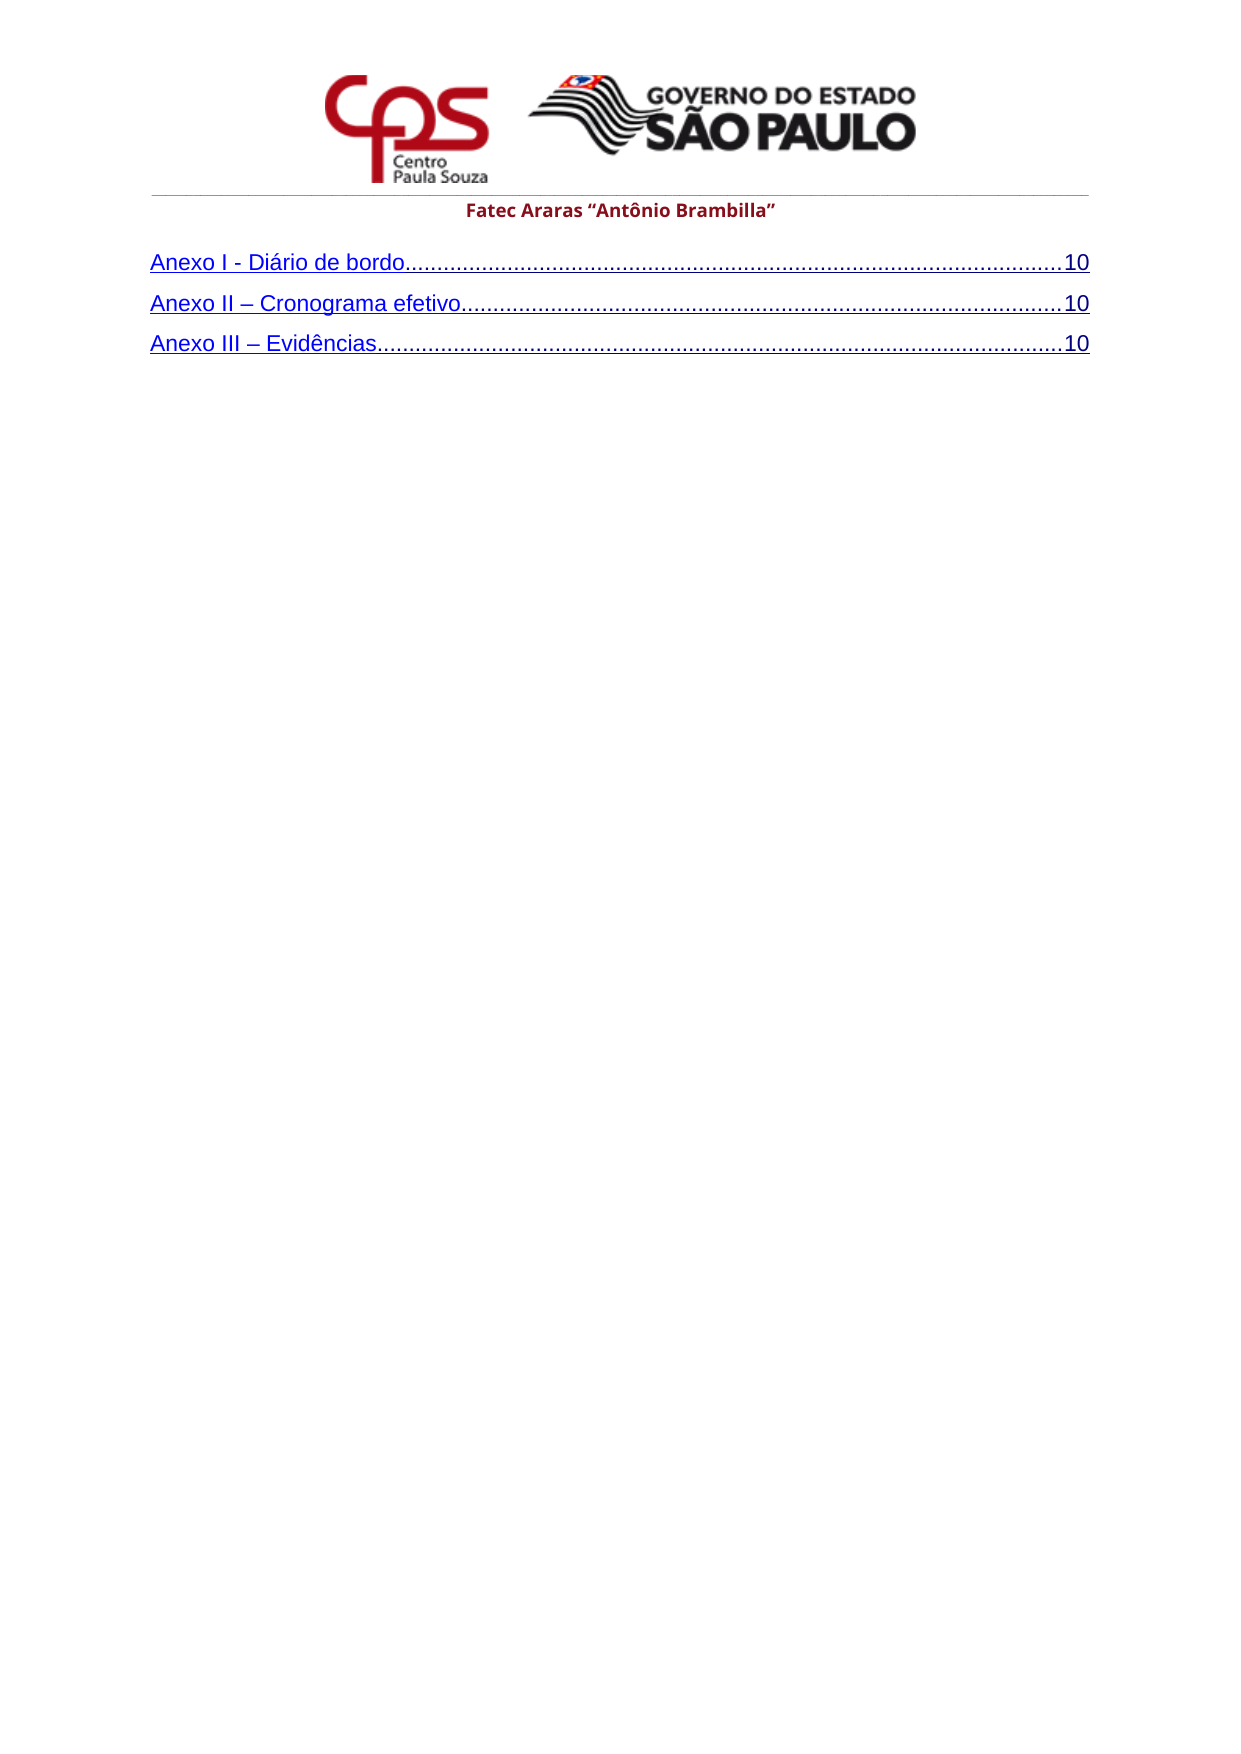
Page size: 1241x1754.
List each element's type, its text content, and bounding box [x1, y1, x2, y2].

text Anexo II – Cronograma efetivo 10 [150, 290, 1091, 316]
picture [325, 75, 916, 183]
text Anexo III – Evidências 10 [150, 330, 1091, 357]
text Anexo I - Diário de bordo 10 [150, 249, 1091, 275]
